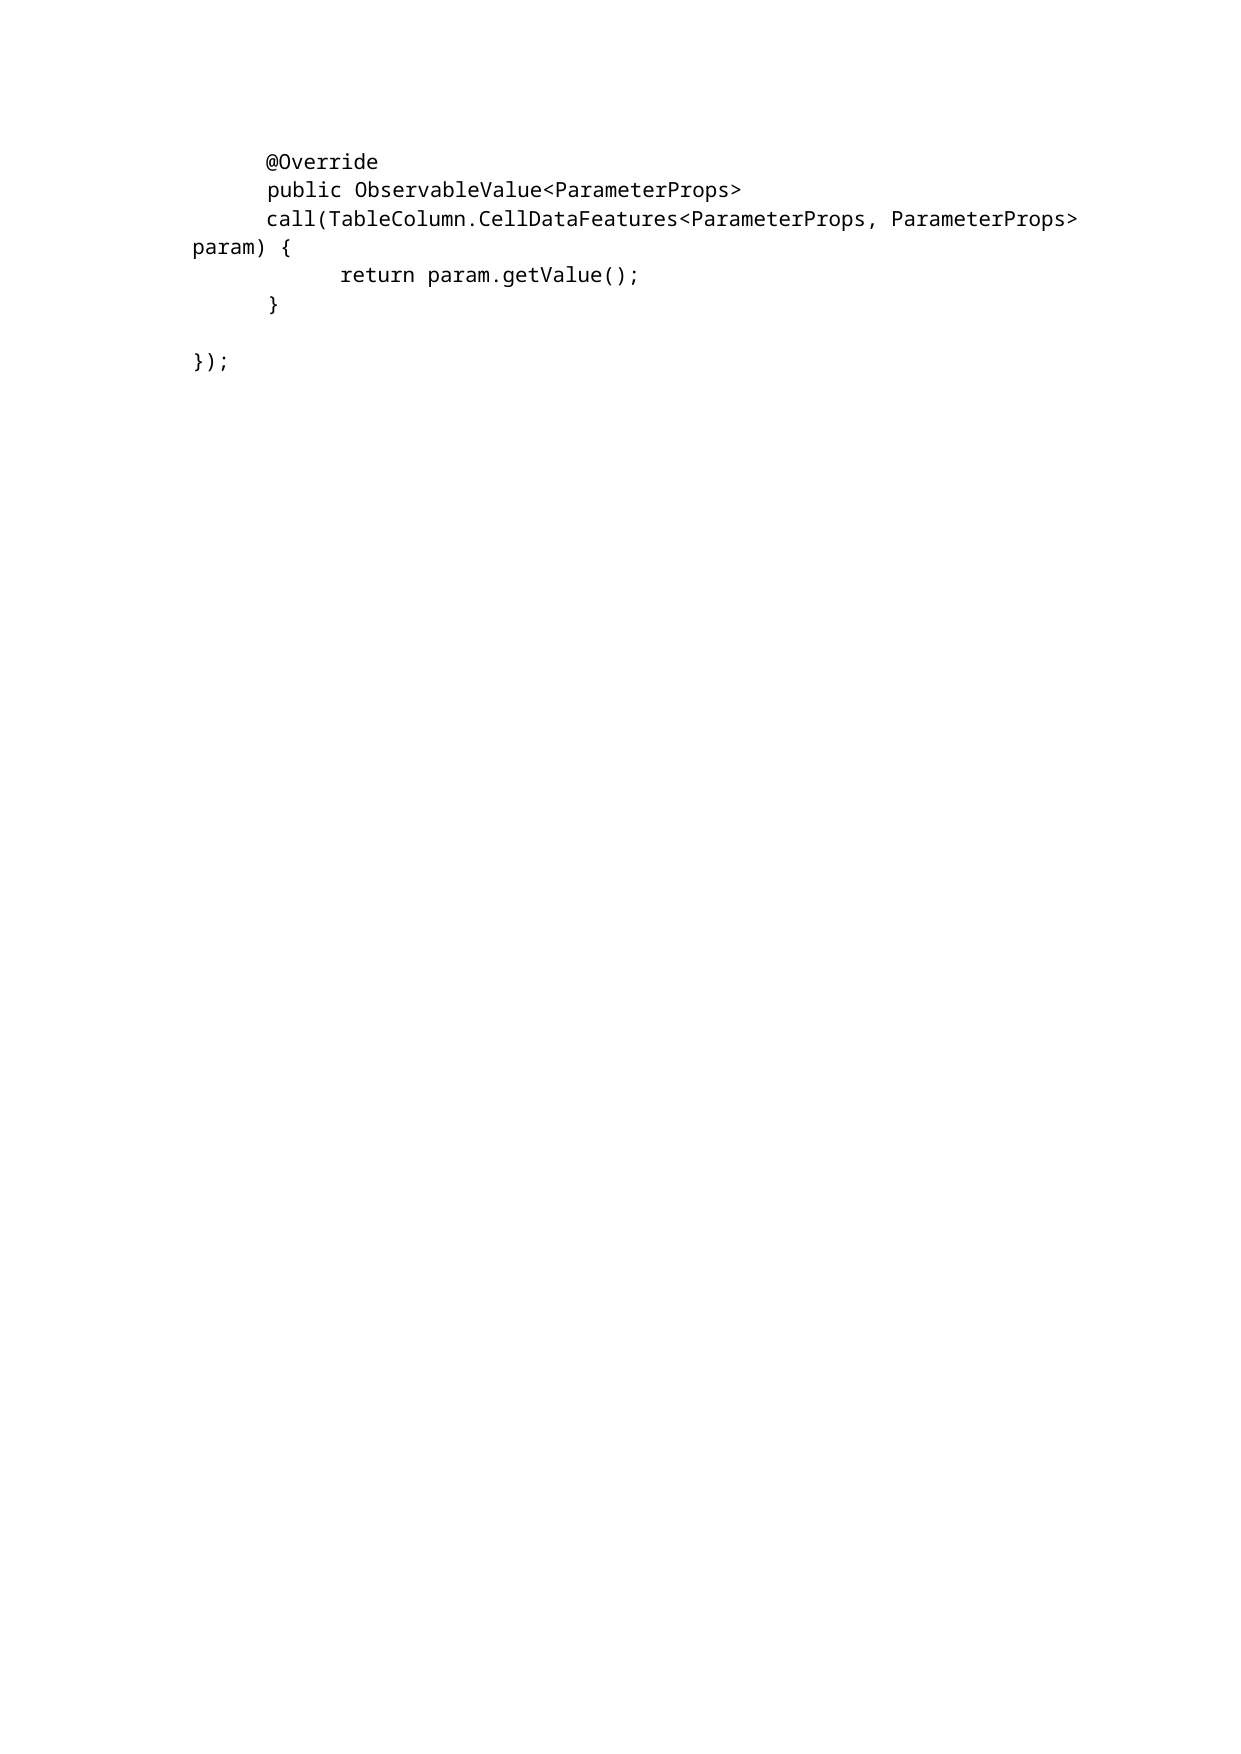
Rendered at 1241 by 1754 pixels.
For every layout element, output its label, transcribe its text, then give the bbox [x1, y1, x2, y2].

text } [192, 289, 1122, 317]
text @Override [192, 147, 1122, 175]
text return param.getValue(); [192, 261, 1122, 289]
text public ObservableValue<ParameterProps> call(TableColumn.CellDataFeatures<ParameterProps, ParameterProps> param) { [192, 175, 1122, 261]
text }); [192, 346, 1122, 374]
